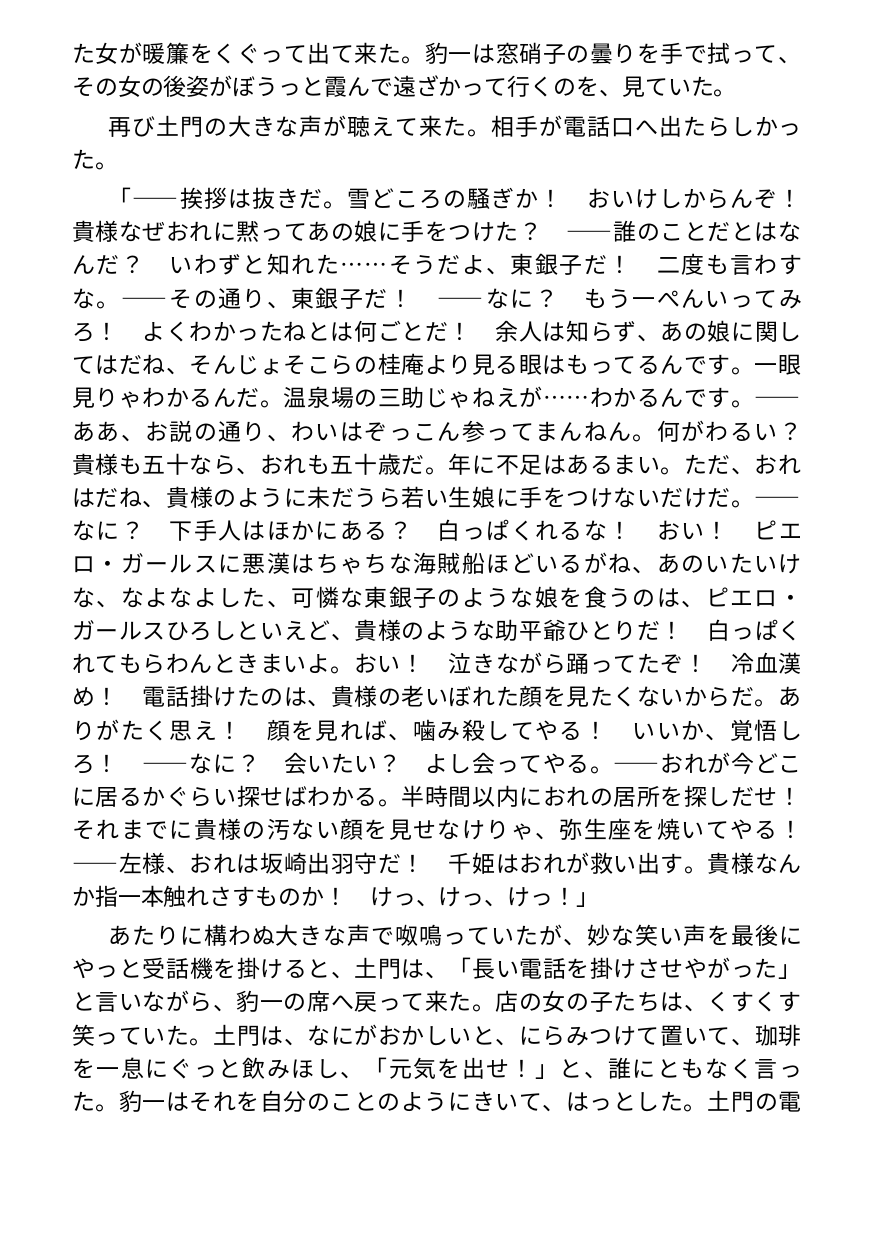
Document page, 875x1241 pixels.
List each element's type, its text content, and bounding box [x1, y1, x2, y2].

text あたりに構わぬ大きな声で呶鳴っていたが、妙な笑い声を最後にやっと受話機を掛けると、土門は、「長い電話を掛けさせやがった」と言いながら、豹一の席へ戻って来た。店の女の子たちは、くすくす笑っていた。土門は、なにがおかしいと、にらみつけて置いて、珈琲を一息にぐっと飲みほし、「元気を出せ！」と、誰にともなく言った。豹一はそれを自分のことのようにきいて、はっとした。土門の電 [72, 918, 802, 1117]
text 再び土門の大きな声が聴えて来た。相手が電話口へ出たらしかった。 [72, 108, 802, 175]
text 「――挨拶は抜きだ。雪どころの騒ぎか！ おいけしからんぞ！ 貴様なぜおれに黙ってあの娘に手をつけた？ ――誰のことだとはなんだ？ いわずと知れた……そうだよ、東銀子だ！ 二度も言わすな。――その通り、東銀子だ！ ――なに？ もう一ぺんいってみろ！ よくわかったねとは何ごとだ！ 余人は知らず、あの娘に関してはだね、そんじょそこらの桂庵より見る眼はもってるんです。一眼見りゃわかるんだ。温泉場の三助じゃねえが……わかるんです。――ああ、お説の通り、わいはぞっこん参ってまんねん。何がわるい？ 貴様も五十なら、おれも五十歳だ。年に不足はあるまい。ただ、おれはだね、貴様のように未だうら若い生娘に手をつけないだけだ。――なに？ 下手人はほかにある？ 白っぱくれるな！ おい！ ピエロ・ガールスに悪漢はちゃちな海賊船ほどいるがね、あのいたいけな、なよなよした、可憐な東銀子のような娘を食うのは、ピエロ・ガールスひろしといえど、貴様のような助平爺ひとりだ！ 白っぱくれてもらわんときまいよ。おい！ 泣きながら踊ってたぞ！ 冷血漢め！ 電話掛けたのは、貴様の老いぼれた顔を見たくないからだ。ありがたく思え！ 顔を見れば、噛み殺してやる！ いいか、覚悟しろ！ ――なに？ 会いたい？ よし会ってやる。――おれが今どこに居るかぐらい探せばわかる。半時間以内におれの居所を探しだせ！ それまでに貴様の汚ない顔を見せなけりゃ、弥生座を焼いてやる！ ――左様、おれは坂崎出羽守だ！ 千姫はおれが救い出す。貴様なんか指一本触れさすものか！ けっ、けっ、けっ！」 [72, 181, 802, 912]
text た女が暖簾をくぐって出て来た。豹一は窓硝子の曇りを手で拭って、その女の後姿がぼうっと霞んで遠ざかって行くのを、見ていた。 [72, 36, 802, 102]
